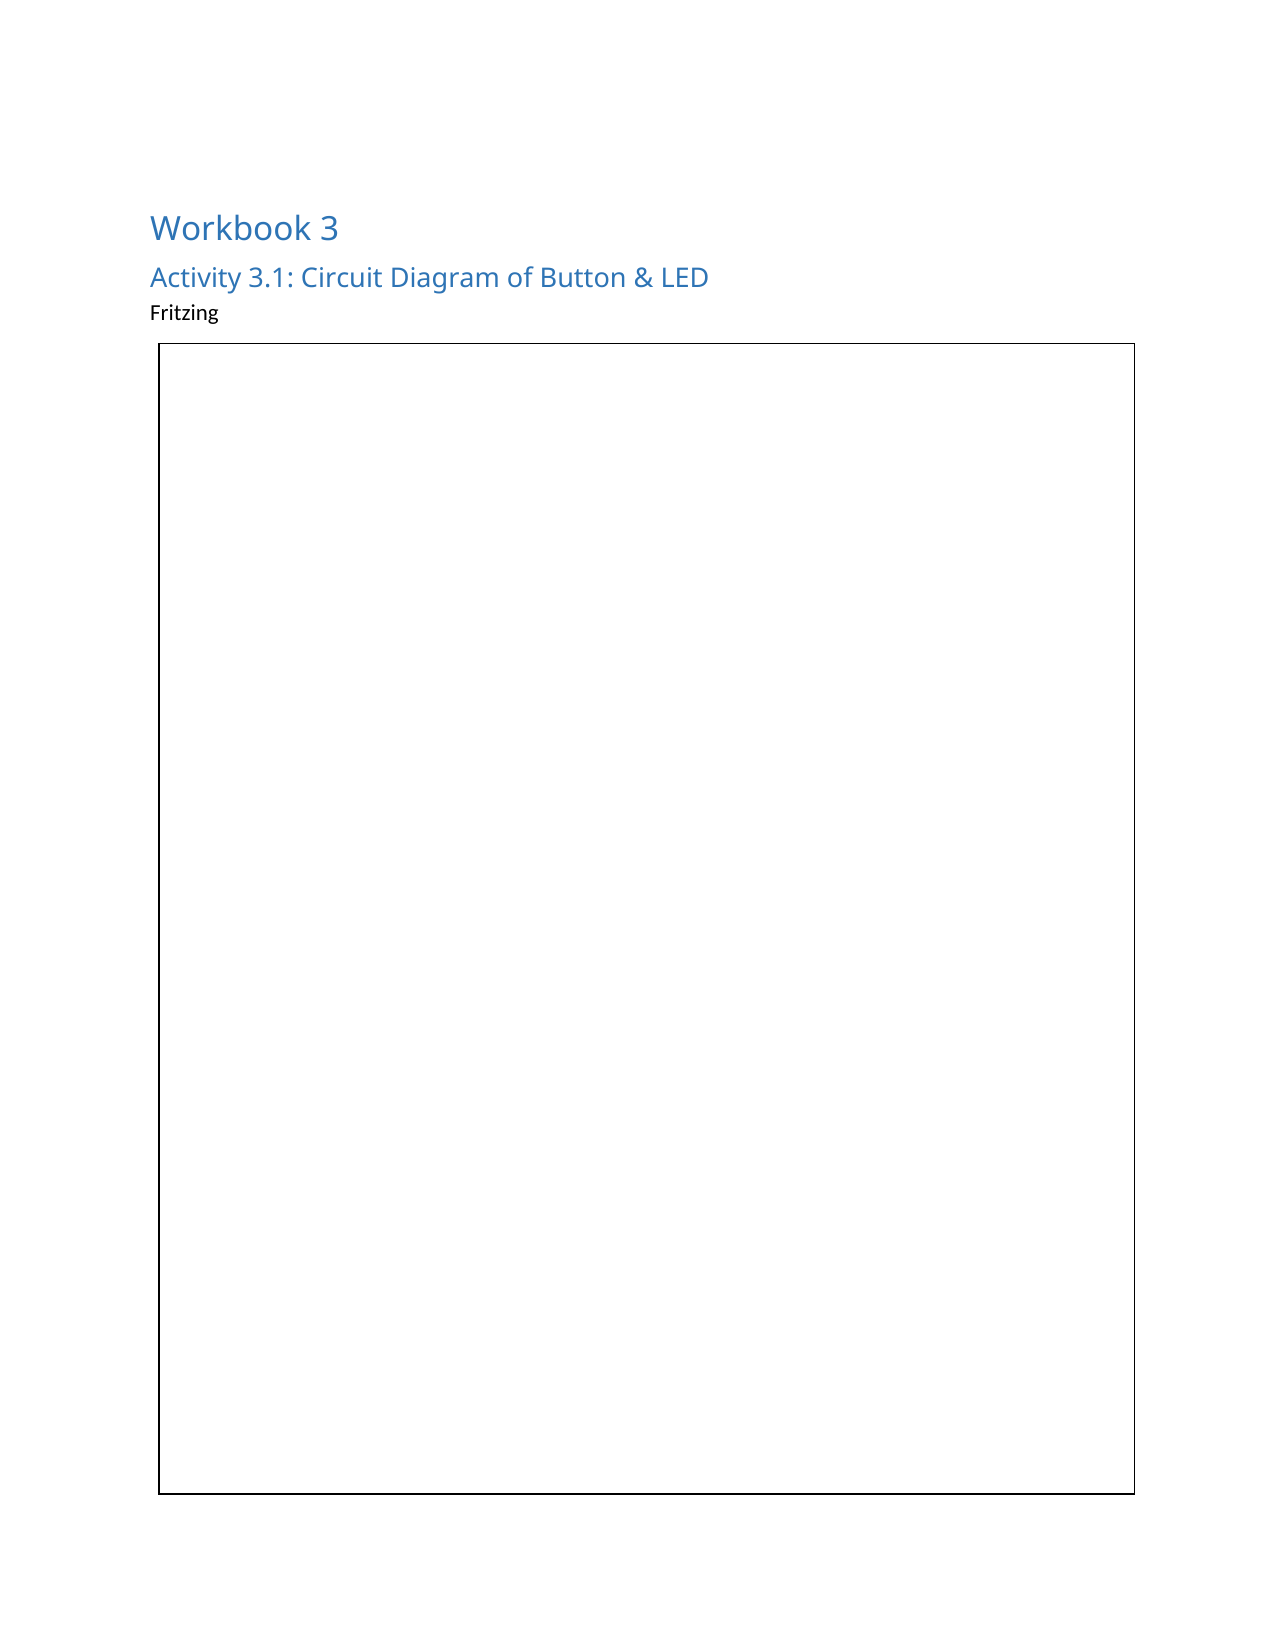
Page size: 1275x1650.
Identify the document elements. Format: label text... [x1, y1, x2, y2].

subtitle Activity 3.1: Circuit Diagram of Button & LED [150, 258, 1125, 295]
subtitle Workbook 3 [150, 205, 1125, 251]
text Fritzing [150, 298, 1125, 326]
